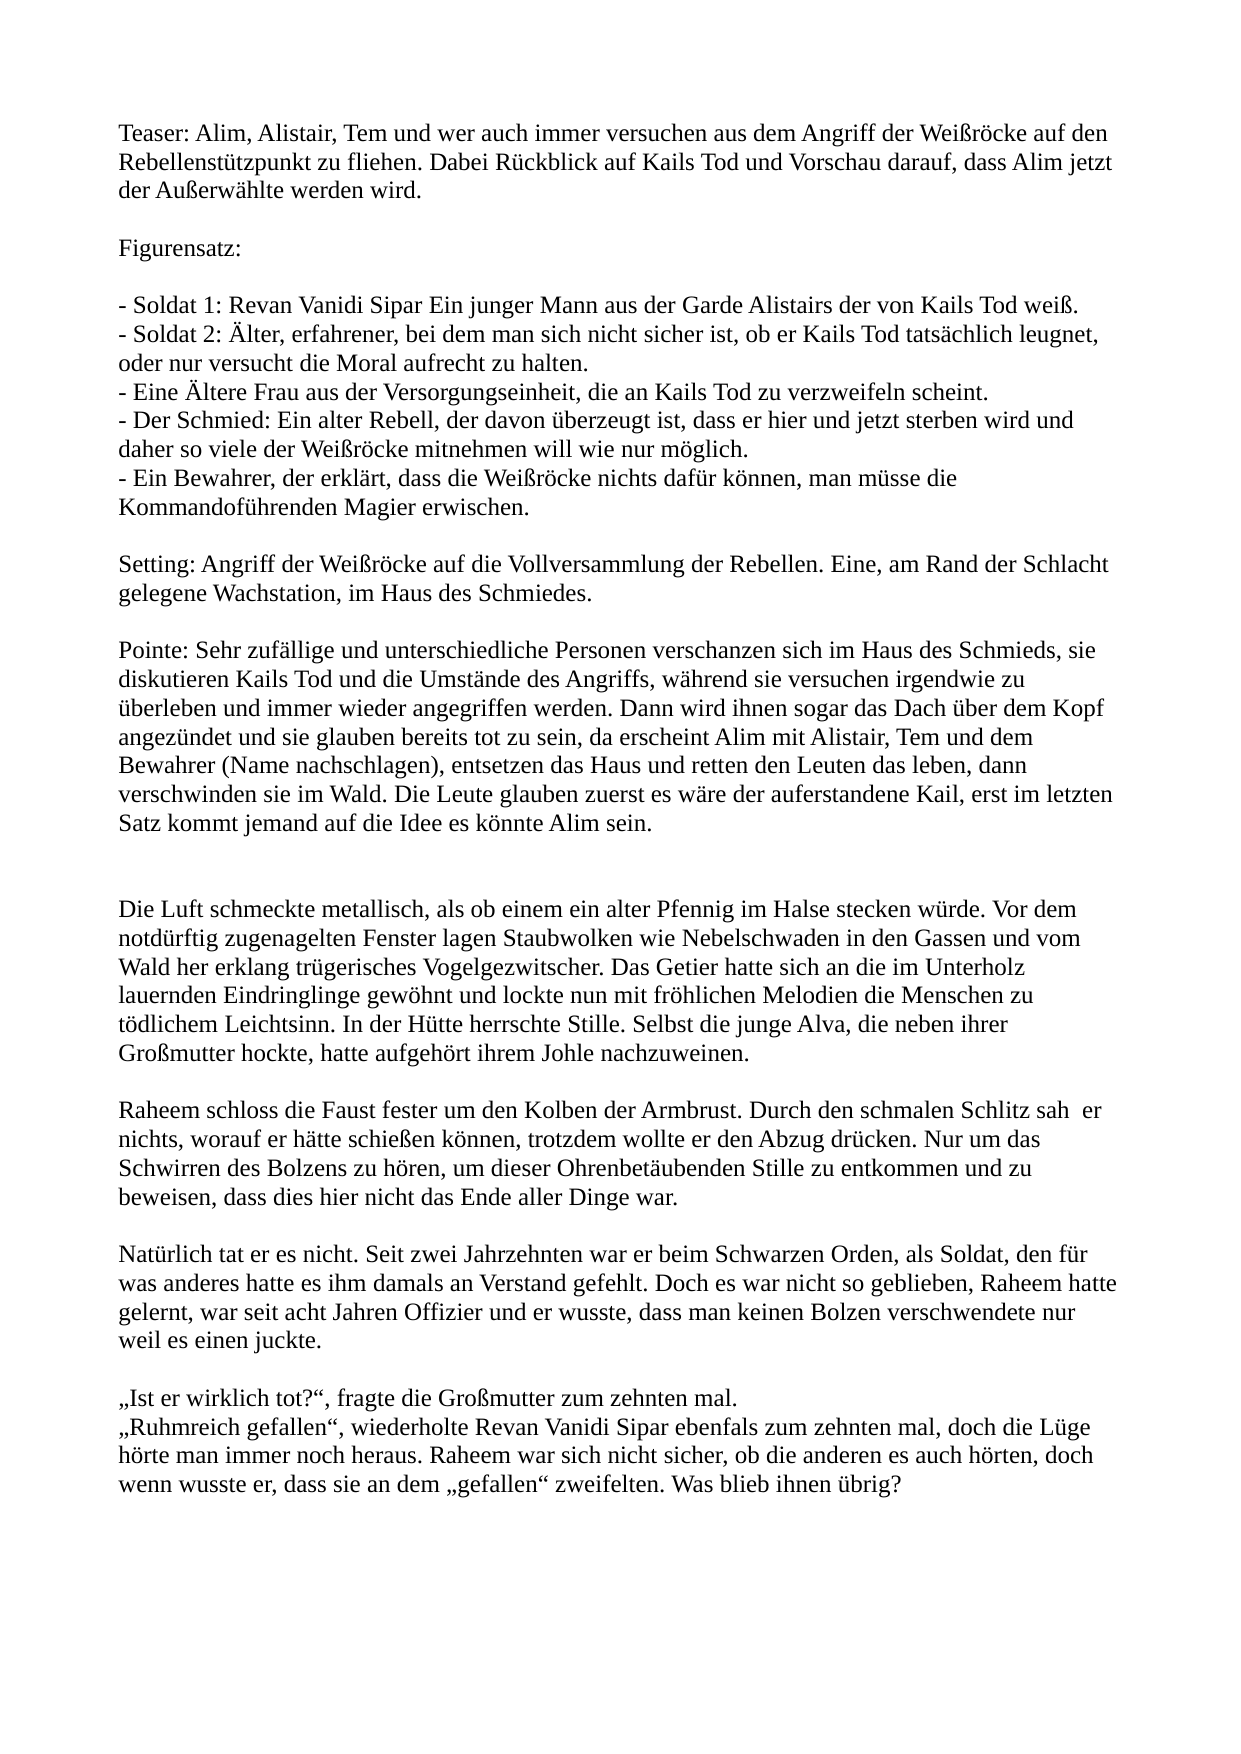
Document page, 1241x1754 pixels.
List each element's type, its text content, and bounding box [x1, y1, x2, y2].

text - Soldat 1: Revan Vanidi Sipar Ein junger Mann aus der Garde Alistairs der von Kails Tod weiß. [118, 291, 1122, 319]
text - Ein Bewahrer, der erklärt, dass die Weißröcke nichts dafür können, man müsse die Kommandoführenden Magier erwischen. [118, 463, 1122, 521]
text Teaser: Alim, Alistair, Tem und wer auch immer versuchen aus dem Angriff der Weißröcke auf den Rebellenstützpunkt zu fliehen. Dabei Rückblick auf Kails Tod und Vorschau darauf, dass Alim jetzt der Außerwählte werden wird. [118, 118, 1122, 204]
text - Soldat 2: Älter, erfahrener, bei dem man sich nicht sicher ist, ob er Kails Tod tatsächlich leugnet, oder nur versucht die Moral aufrecht zu halten. [118, 319, 1122, 377]
text Pointe: Sehr zufällige und unterschiedliche Personen verschanzen sich im Haus des Schmieds, sie diskutieren Kails Tod und die Umstände des Angriffs, während sie versuchen irgendwie zu überleben und immer wieder angegriffen werden. Dann wird ihnen sogar das Dach über dem Kopf angezündet und sie glauben bereits tot zu sein, da erscheint Alim mit Alistair, Tem und dem Bewahrer (Name nachschlagen), entsetzen das Haus und retten den Leuten das leben, dann verschwinden sie im Wald. Die Leute glauben zuerst es wäre der auferstandene Kail, erst im letzten Satz kommt jemand auf die Idee es könnte Alim sein. [118, 636, 1122, 837]
text Setting: Angriff der Weißröcke auf die Vollversammlung der Rebellen. Eine, am Rand der Schlacht gelegene Wachstation, im Haus des Schmiedes. [118, 549, 1122, 607]
text Die Luft schmeckte metallisch, als ob einem ein alter Pfennig im Halse stecken würde. Vor dem notdürftig zugenagelten Fenster lagen Staubwolken wie Nebelschwaden in den Gassen und vom Wald her erklang trügerisches Vogelgezwitscher. Das Getier hatte sich an die im Unterholz lauernden Eindringlinge gewöhnt und lockte nun mit fröhlichen Melodien die Menschen zu tödlichem Leichtsinn. In der Hütte herrschte Stille. Selbst die junge Alva, die neben ihrer Großmutter hockte, hatte aufgehört ihrem Johle nachzuweinen. [118, 894, 1122, 1067]
text - Eine Ältere Frau aus der Versorgungseinheit, die an Kails Tod zu verzweifeln scheint. [118, 377, 1122, 406]
text „Ruhmreich gefallen“, wiederholte Revan Vanidi Sipar ebenfals zum zehnten mal, doch die Lüge hörte man immer noch heraus. Raheem war sich nicht sicher, ob die anderen es auch hörten, doch wenn wusste er, dass sie an dem „gefallen“ zweifelten. Was blieb ihnen übrig? [118, 1412, 1122, 1498]
text Figurensatz: [118, 233, 1122, 262]
text - Der Schmied: Ein alter Rebell, der davon überzeugt ist, dass er hier und jetzt sterben wird und daher so viele der Weißröcke mitnehmen will wie nur möglich. [118, 406, 1122, 463]
text Raheem schloss die Faust fester um den Kolben der Armbrust. Durch den schmalen Schlitz sah er nichts, worauf er hätte schießen können, trotzdem wollte er den Abzug drücken. Nur um das Schwirren des Bolzens zu hören, um dieser Ohrenbetäubenden Stille zu entkommen und zu beweisen, dass dies hier nicht das Ende aller Dinge war. [118, 1096, 1122, 1211]
text „Ist er wirklich tot?“, fragte die Großmutter zum zehnten mal. [118, 1383, 1122, 1412]
text Natürlich tat er es nicht. Seit zwei Jahrzehnten war er beim Schwarzen Orden, als Soldat, den für was anderes hatte es ihm damals an Verstand gefehlt. Doch es war nicht so geblieben, Raheem hatte gelernt, war seit acht Jahren Offizier und er wusste, dass man keinen Bolzen verschwendete nur weil es einen juckte. [118, 1239, 1122, 1354]
